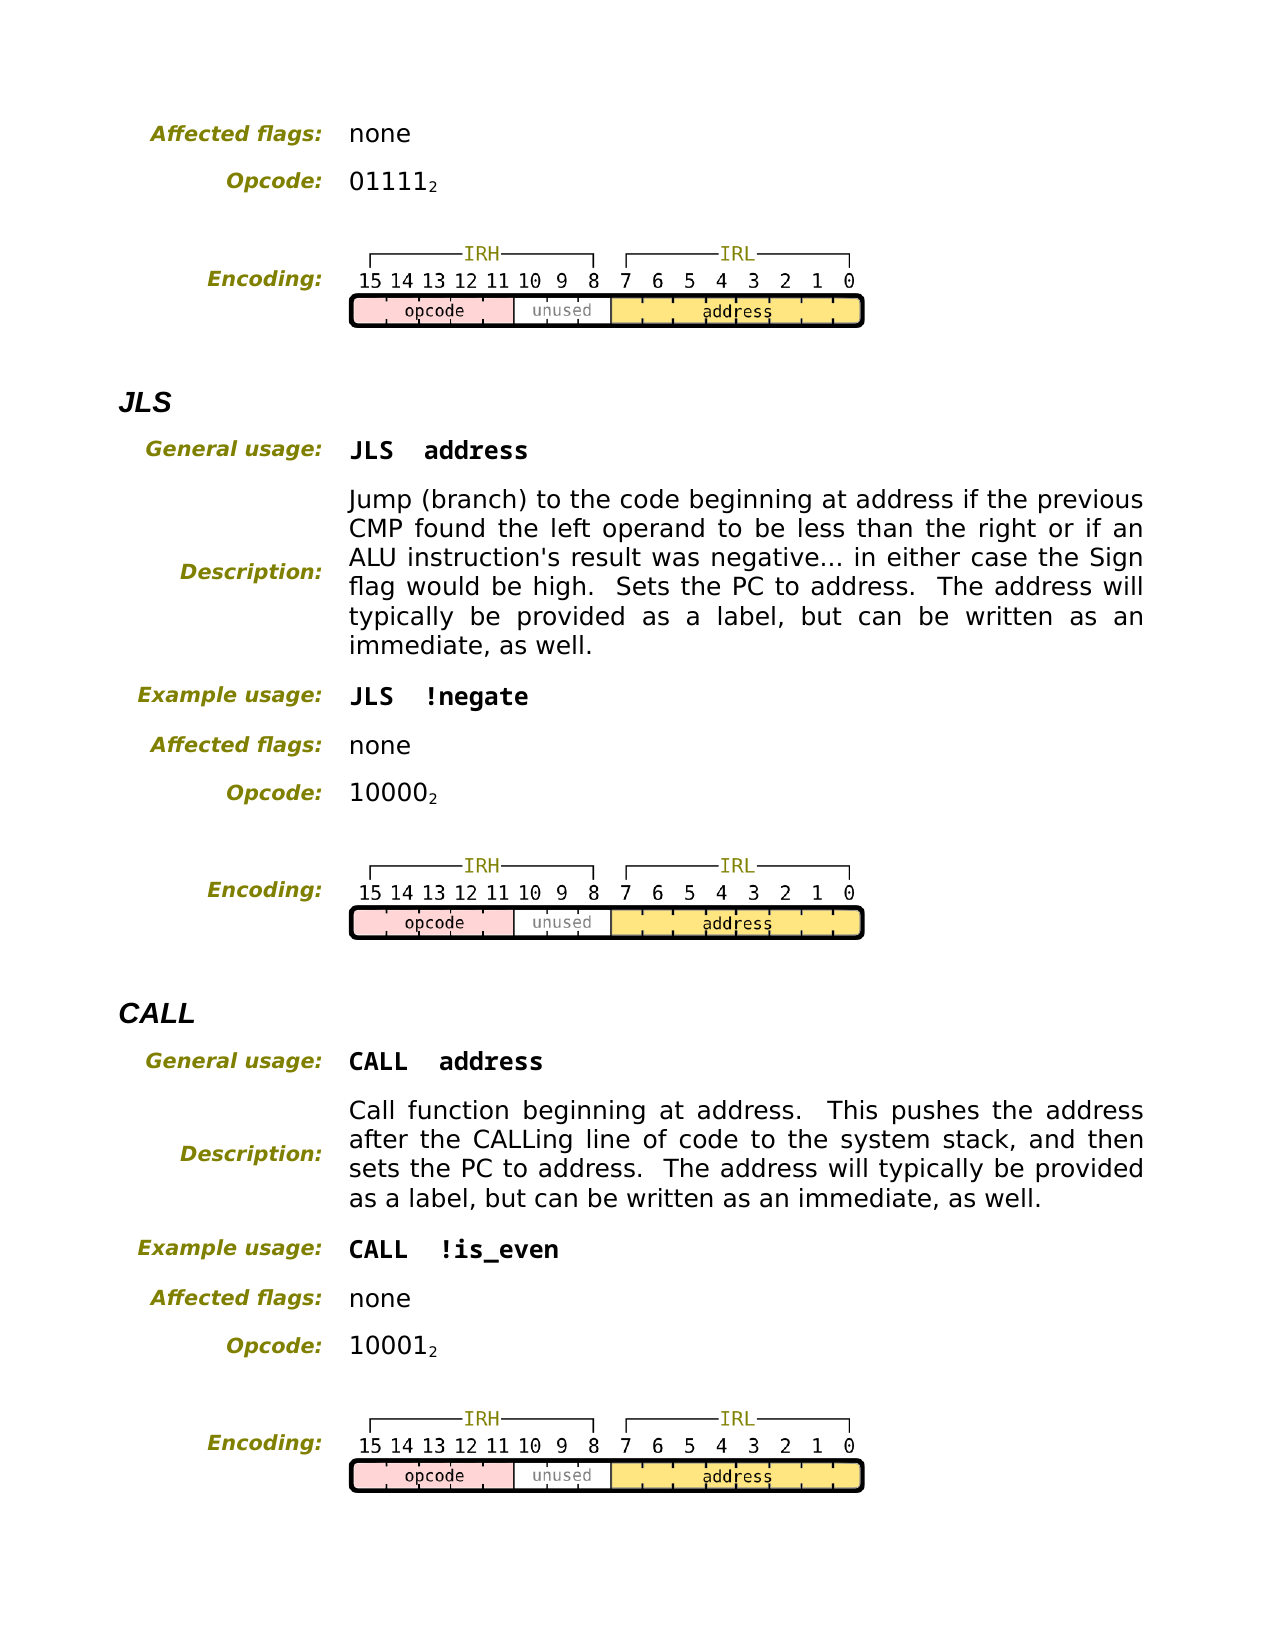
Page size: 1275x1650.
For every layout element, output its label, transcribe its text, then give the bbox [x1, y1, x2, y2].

table_cell Encoding: [118, 213, 337, 360]
table_cell Opcode: [118, 166, 337, 213]
table_cell none [337, 1283, 1157, 1330]
subtitle CALL [118, 996, 1157, 1030]
table_cell Affected flags: [118, 118, 337, 166]
table_cell Opcode: [118, 1330, 337, 1378]
table_cell none [337, 730, 1157, 777]
table_cell [337, 213, 1157, 360]
table_cell Example usage: [118, 1230, 337, 1282]
table_cell 100002 [337, 777, 1157, 825]
table_header JLS address [337, 431, 1157, 483]
subtitle JLS [118, 385, 1157, 418]
table_header General usage: [118, 1043, 337, 1095]
table_cell Opcode: [118, 777, 337, 825]
table_cell Encoding: [118, 825, 337, 971]
table_header CALL address [337, 1043, 1157, 1095]
table_cell Affected flags: [118, 730, 337, 777]
table_cell CALL !is_even [337, 1230, 1157, 1282]
table_header General usage: [118, 431, 337, 483]
table_cell Affected flags: [118, 1283, 337, 1330]
table_cell 011112 [337, 166, 1157, 213]
table_cell Call function beginning at address. This pushes the address after the CALLing line of code to the system stack, and then sets the PC to address. The address will typically be provided as a label, but can be written as an immediate, as well. [337, 1095, 1157, 1230]
table_cell Encoding: [118, 1378, 337, 1524]
table_cell none [337, 118, 1157, 166]
table_cell Example usage: [118, 677, 337, 729]
table_cell Jump (branch) to the code beginning at address if the previous CMP found the left operand to be less than the right or if an ALU instruction's result was negative... in either case the Sign flag would be high. Sets the PC to address. The address will typically be provided as a label, but can be written as an immediate, as well. [337, 484, 1157, 677]
table_cell [337, 1378, 1157, 1524]
table_cell 100012 [337, 1330, 1157, 1378]
picture [348, 244, 865, 328]
table_cell Description: [118, 1095, 337, 1230]
picture [348, 1409, 865, 1493]
table_cell [337, 825, 1157, 971]
table_cell JLS !negate [337, 677, 1157, 729]
table_cell Description: [118, 484, 337, 677]
picture [348, 856, 865, 940]
